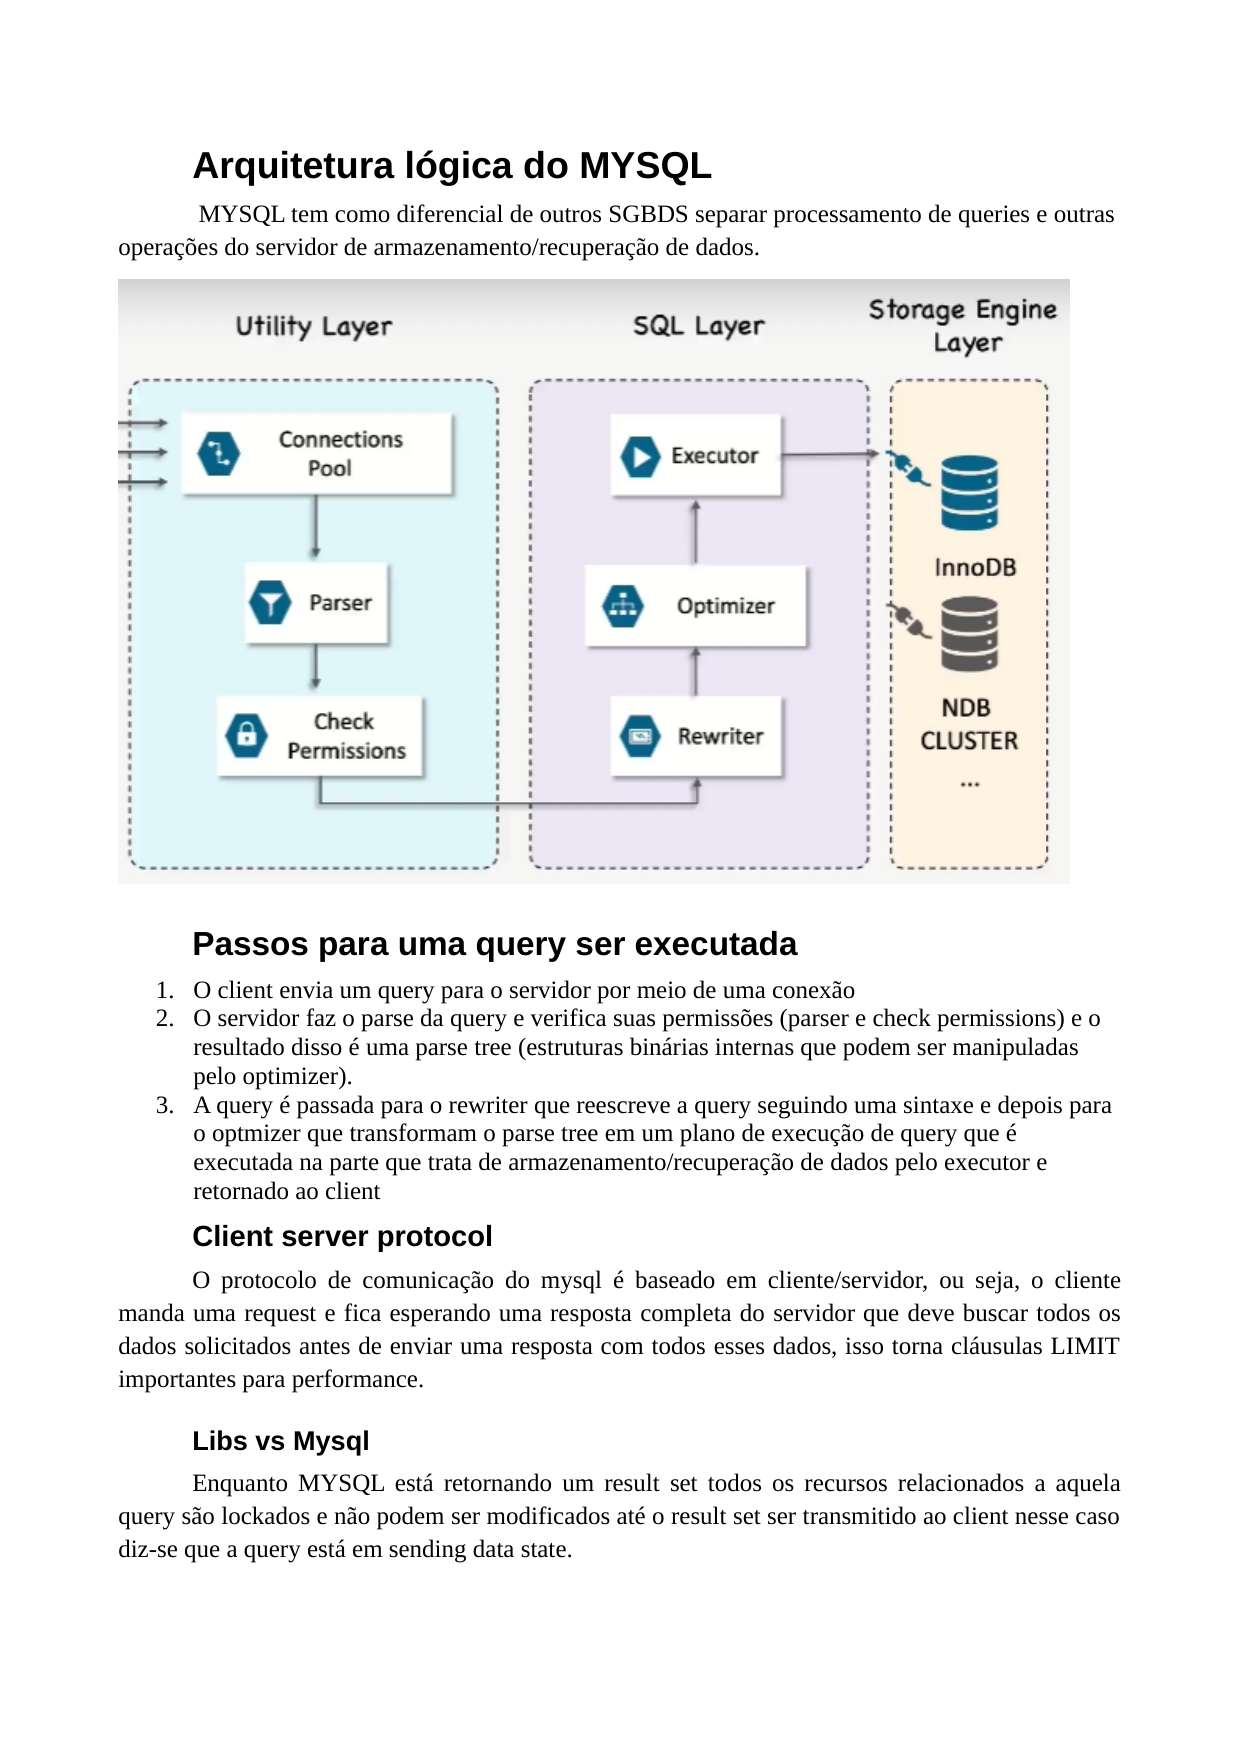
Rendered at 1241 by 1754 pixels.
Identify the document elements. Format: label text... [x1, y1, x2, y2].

text Enquanto MYSQL está retornando um result set todos os recursos relacionados a aquela query são lockados e não podem ser modificados até o result set ser transmitido ao client nesse caso diz-se que a query está em sending data state. [118, 1468, 1122, 1563]
subtitle Libs vs Mysql [118, 1424, 1122, 1456]
subtitle Passos para uma query ser executada [118, 924, 1122, 962]
list O client envia um query para o servidor por meio de uma conexão [156, 975, 1122, 1003]
subtitle Client server protocol [118, 1219, 1122, 1253]
text MYSQL tem como diferencial de outros SGBDS separar processamento de queries e outras operações do servidor de armazenamento/recuperação de dados. [118, 199, 1122, 261]
list O servidor faz o parse da query e verifica suas permissões (parser e check permissions) e o resultado disso é uma parse tree (estruturas binárias internas que podem ser manipuladas pelo optimizer). [156, 1003, 1122, 1090]
picture [118, 279, 1070, 884]
list A query é passada para o rewriter que reescreve a query seguindo uma sintaxe e depois para o optmizer que transformam o parse tree em um plano de execução de query que é executada na parte que trata de armazenamento/recuperação de dados pelo executor e retornado ao client [156, 1090, 1122, 1205]
text O protocolo de comunicação do mysql é baseado em cliente/servidor, ou seja, o cliente manda uma request e fica esperando uma resposta completa do servidor que deve buscar todos os dados solicitados antes de enviar uma resposta com todos esses dados, isso torna cláusulas LIMIT importantes para performance. [118, 1265, 1122, 1393]
subtitle Arquitetura lógica do MYSQL [118, 143, 1122, 186]
